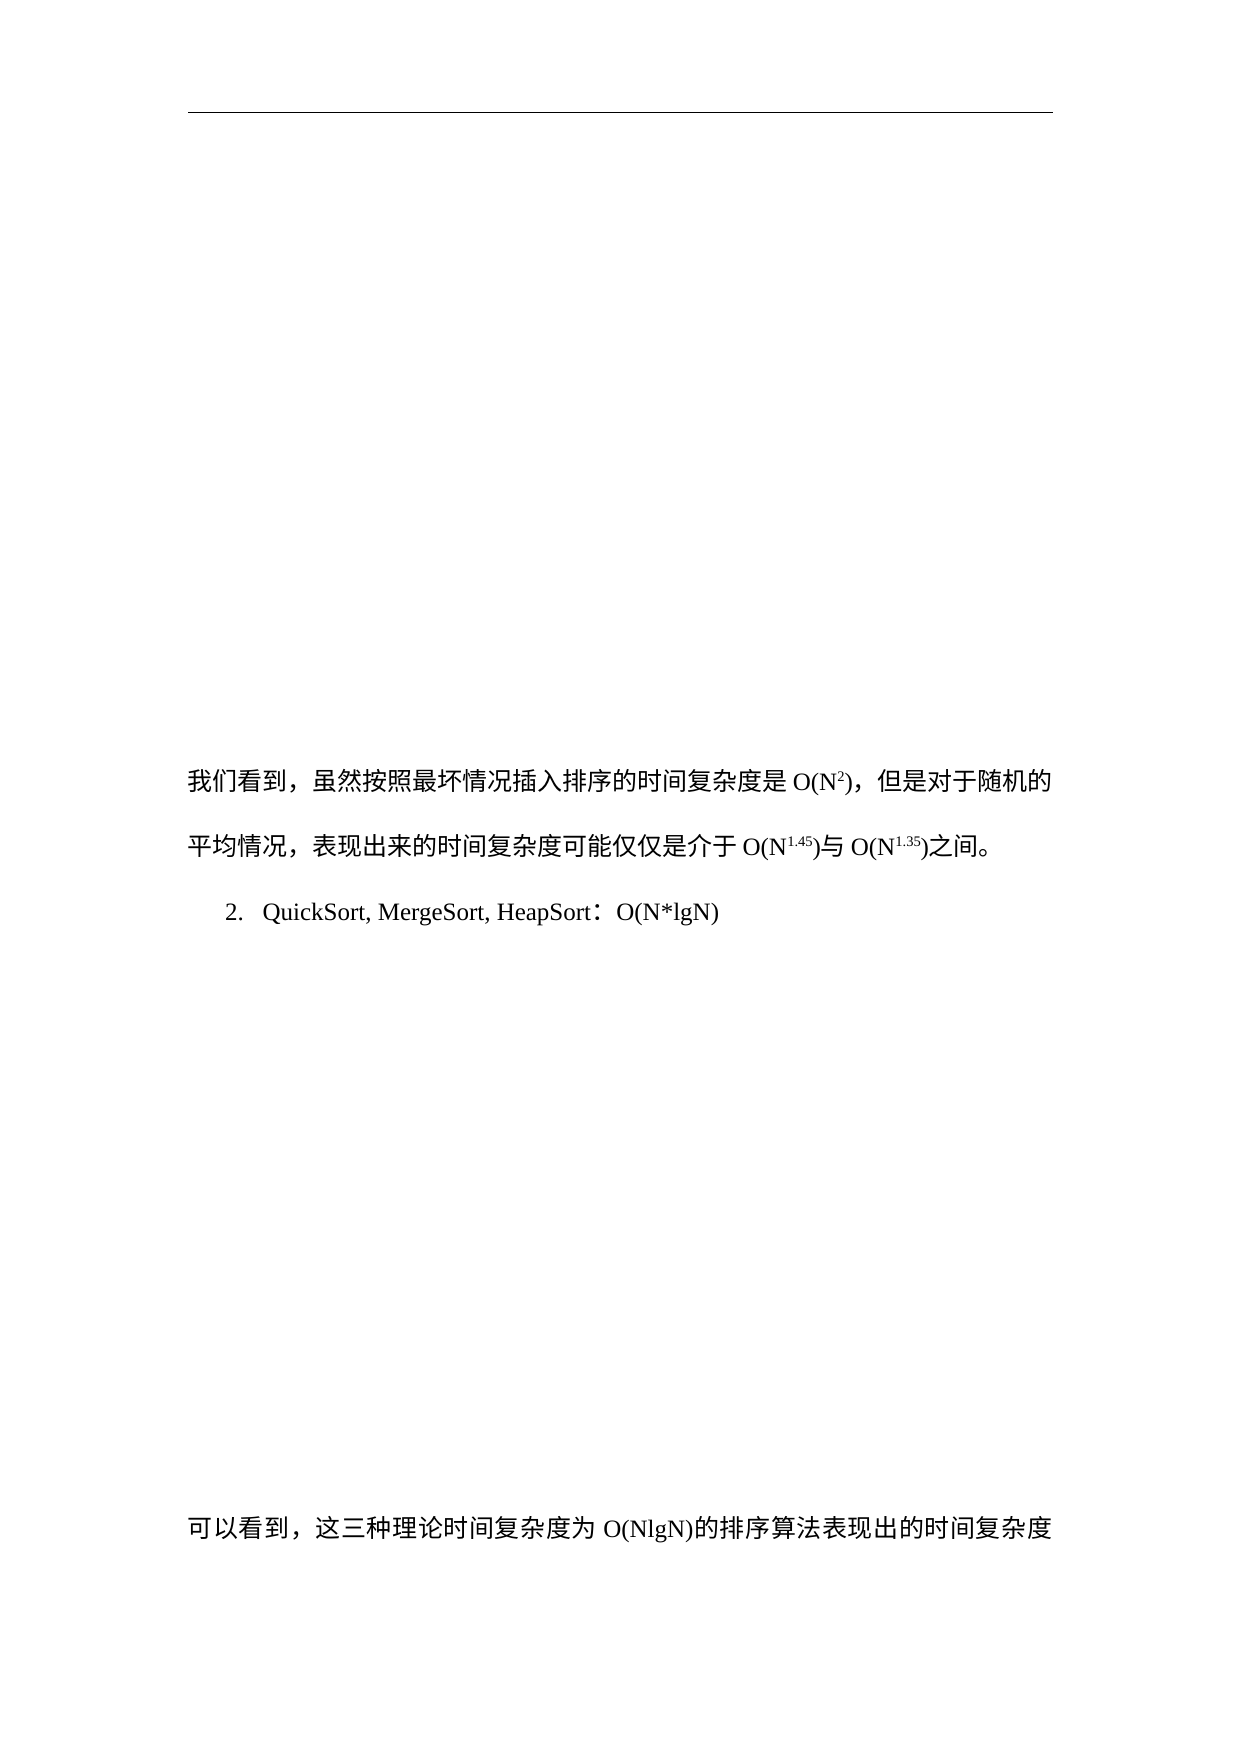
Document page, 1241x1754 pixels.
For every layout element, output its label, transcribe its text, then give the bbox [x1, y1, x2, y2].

text 可以看到，这三种理论时间复杂度为O(NlgN)的排序算法表现出的时间复杂度 [187, 1494, 1053, 1559]
text 我们看到，虽然按照最坏情况插入排序的时间复杂度是O(N2)，但是对于随机的平均情况，表现出来的时间复杂度可能仅仅是介于O(N1.45)与O(N1.35)之间。 [187, 747, 1053, 877]
list QuickSort, MergeSort, HeapSort：O(N*lgN) [225, 877, 1053, 942]
